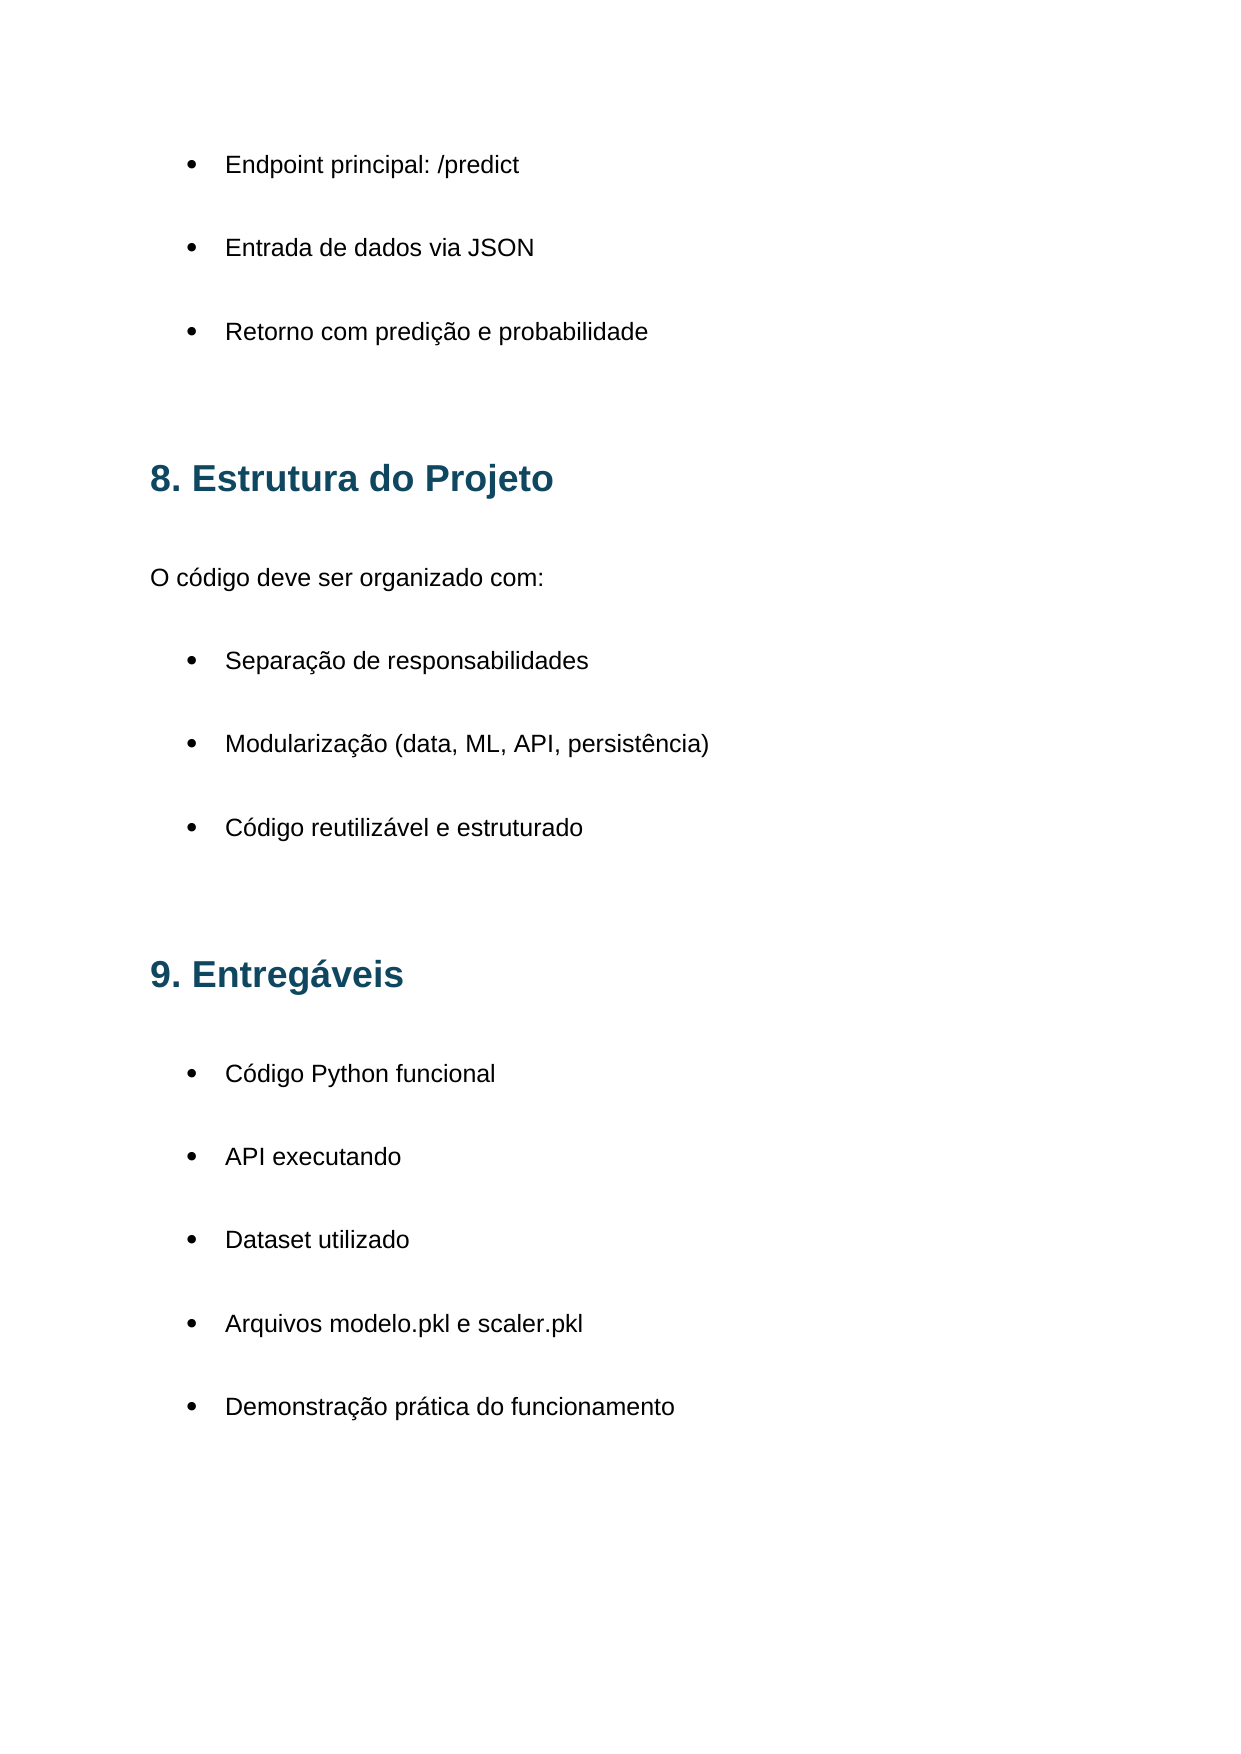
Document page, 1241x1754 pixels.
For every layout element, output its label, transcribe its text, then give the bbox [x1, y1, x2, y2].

list Dataset utilizado [187, 1225, 1090, 1254]
list Código Python funcional [187, 1058, 1090, 1087]
list Código reutilizável e estruturado [187, 813, 1090, 842]
subtitle 8. Estrutura do Projeto [150, 456, 1090, 499]
list Demonstração prática do funcionamento [187, 1392, 1090, 1421]
list Endpoint principal: /predict [187, 150, 1090, 179]
list Arquivos modelo.pkl e scaler.pkl [187, 1309, 1090, 1338]
list Separação de responsabilidades [187, 646, 1090, 675]
list Modularização (data, ML, API, persistência) [187, 729, 1090, 758]
list Entrada de dados via JSON [187, 233, 1090, 262]
subtitle 9. Entregáveis [150, 952, 1090, 996]
list Retorno com predição e probabilidade [187, 317, 1090, 346]
list API executando [187, 1142, 1090, 1171]
text O código deve ser organizado com: [150, 563, 1090, 591]
